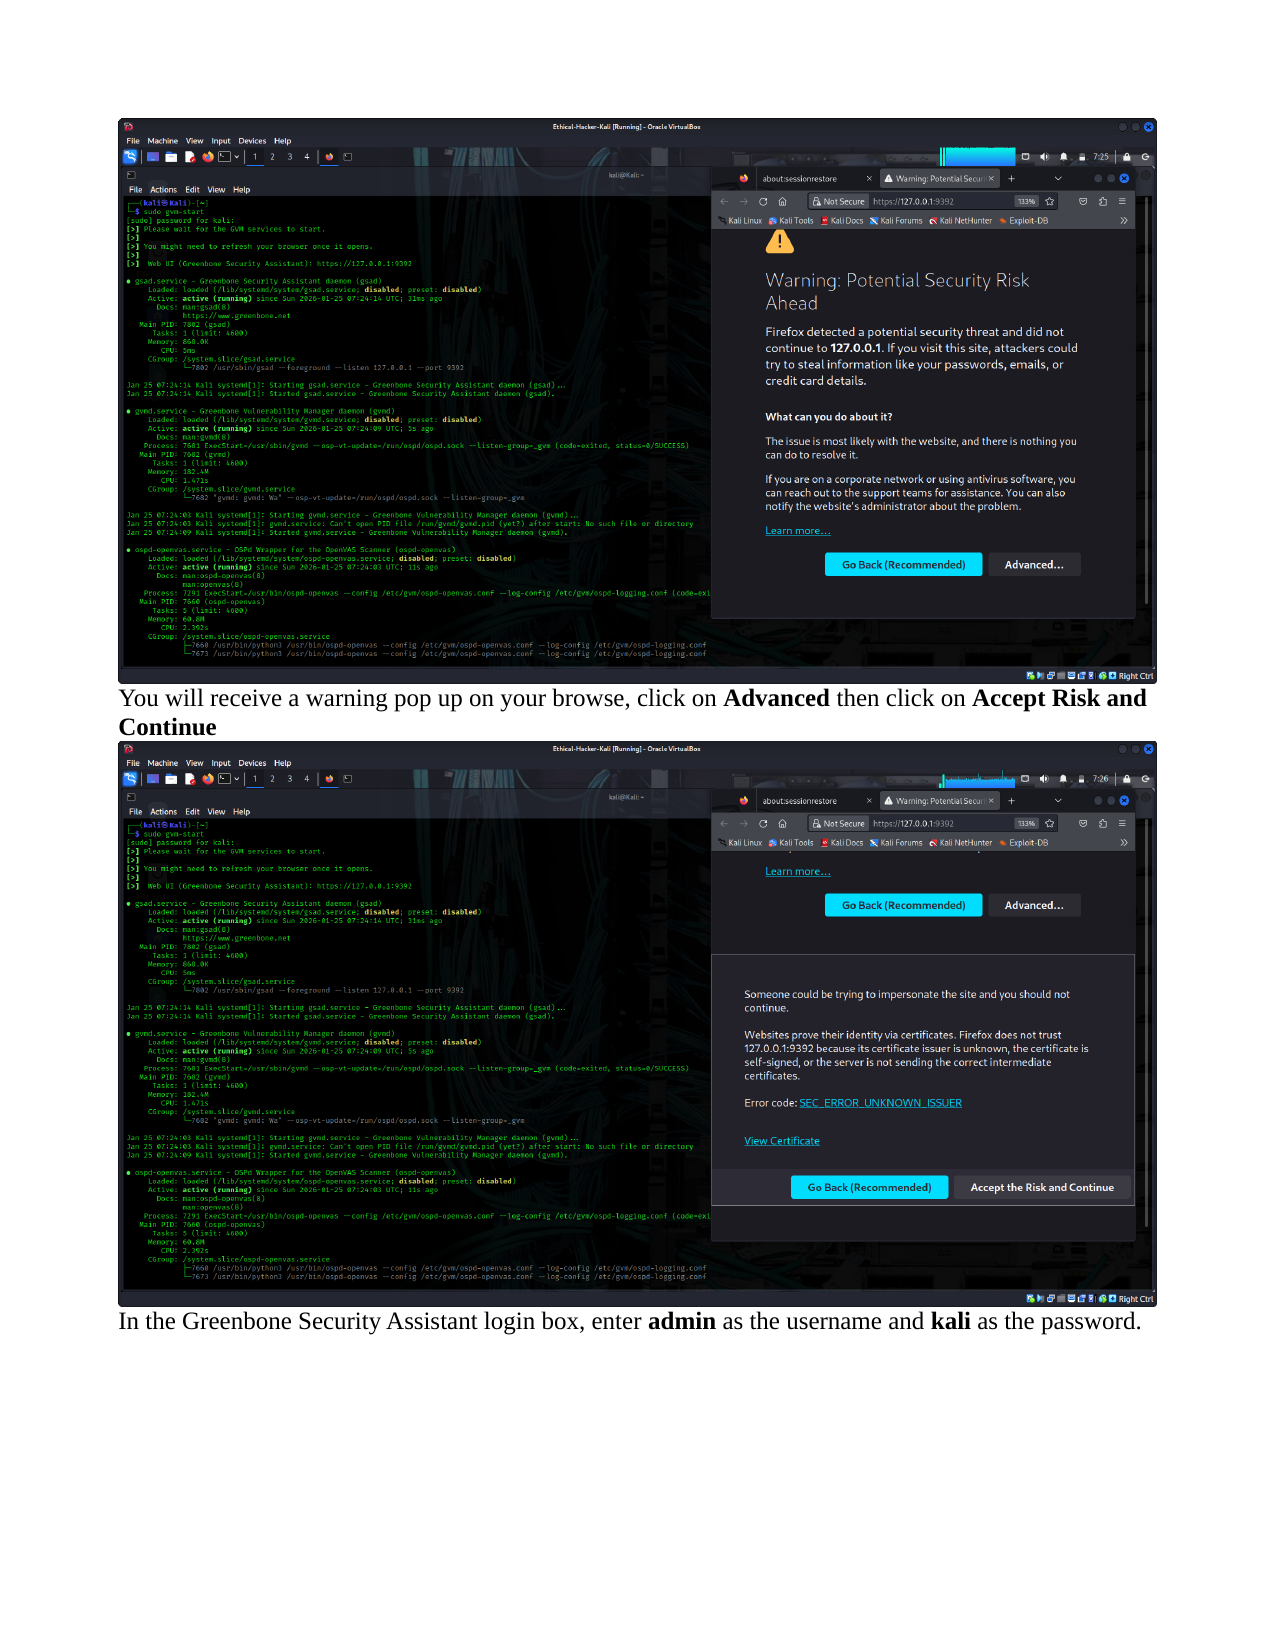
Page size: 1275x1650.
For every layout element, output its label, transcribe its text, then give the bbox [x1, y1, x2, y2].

picture [118, 741, 1157, 1307]
text You will receive a warning pop up on your browse, click on Advanced then click on Accept Risk and Continue [118, 684, 1157, 741]
picture [118, 118, 1157, 684]
text In the Greenbone Security Assistant login box, enter admin as the username and kali as the password. [118, 1307, 1157, 1335]
